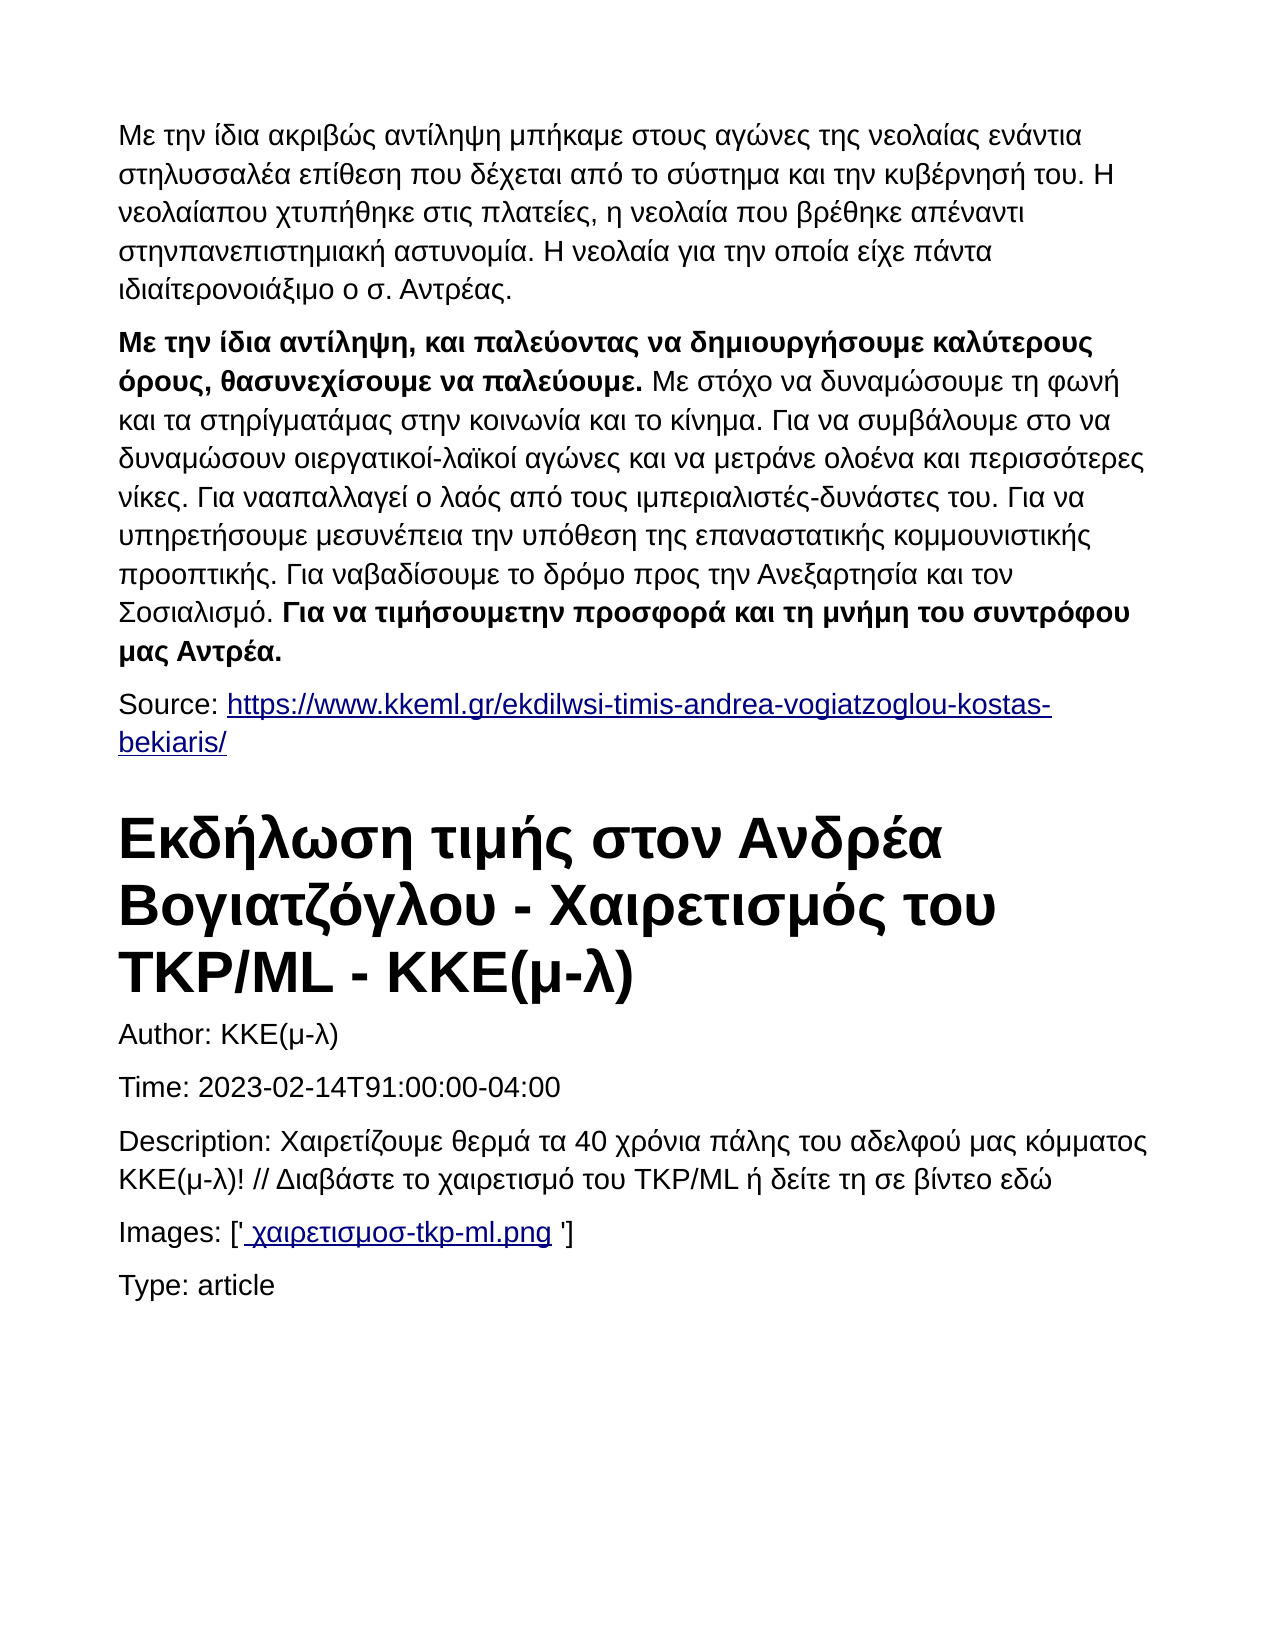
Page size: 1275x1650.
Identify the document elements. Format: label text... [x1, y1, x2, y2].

text Source: https://www.kkeml.gr/ekdilwsi-timis-andrea-vogiatzoglou-kostas-bekiaris/ [118, 687, 1157, 759]
text Με την ίδια ακριβώς αντίληψη μπήκαμε στους αγώνες της νεολαίας ενάντια στηλυσσαλέα επίθεση που δέχεται από το σύστημα και την κυβέρνησή του. Η νεολαίαπου χτυπήθηκε στις πλατείες, η νεολαία που βρέθηκε απέναντι στηνπανεπιστημιακή αστυνομία. Η νεολαία για την οποία είχε πάντα ιδιαίτερονοιάξιμο ο σ. Αντρέας. [118, 118, 1157, 306]
text Με την ίδια αντίληψη, και παλεύοντας να δημιουργήσουμε καλύτερους όρους, θασυνεχίσουμε να παλεύουμε. Με στόχο να δυναμώσουμε τη φωνή και τα στηρίγματάμας στην κοινωνία και το κίνημα. Για να συμβάλουμε στο να δυναμώσουν οιεργατικοί-λαϊκοί αγώνες και να μετράνε ολοένα και περισσότερες νίκες. Για νααπαλλαγεί ο λαός από τους ιμπεριαλιστές-δυνάστες του. Για να υπηρετήσουμε μεσυνέπεια την υπόθεση της επαναστατικής κομμουνιστικής προοπτικής. Για ναβαδίσουμε το δρόμο προς την Ανεξαρτησία και τον Σοσιαλισμό. Για να τιμήσουμετην προσφορά και τη μνήμη του συντρόφου μας Αντρέα. [118, 325, 1157, 667]
text Type: article [118, 1268, 1157, 1302]
text Images: [' χαιρετισμοσ-tkp-ml.png '] [118, 1215, 1157, 1249]
text Description: Χαιρετίζουμε θερμά τα 40 χρόνια πάλης του αδελφού μας κόμματος ΚΚΕ(μ-λ)! // Διαβάστε το χαιρετισμό του TKP/ML ή δείτε τη σε βίντεο εδώ [118, 1123, 1157, 1196]
text Author: ΚΚΕ(μ-λ) [118, 1017, 1157, 1051]
subtitle Εκδήλωση τιμής στον Ανδρέα Βογιατζόγλου - Χαιρετισμός του TKP/ML - ΚΚΕ(μ-λ) [118, 803, 1157, 1005]
text Time: 2023-02-14T91:00:00-04:00 [118, 1070, 1157, 1104]
